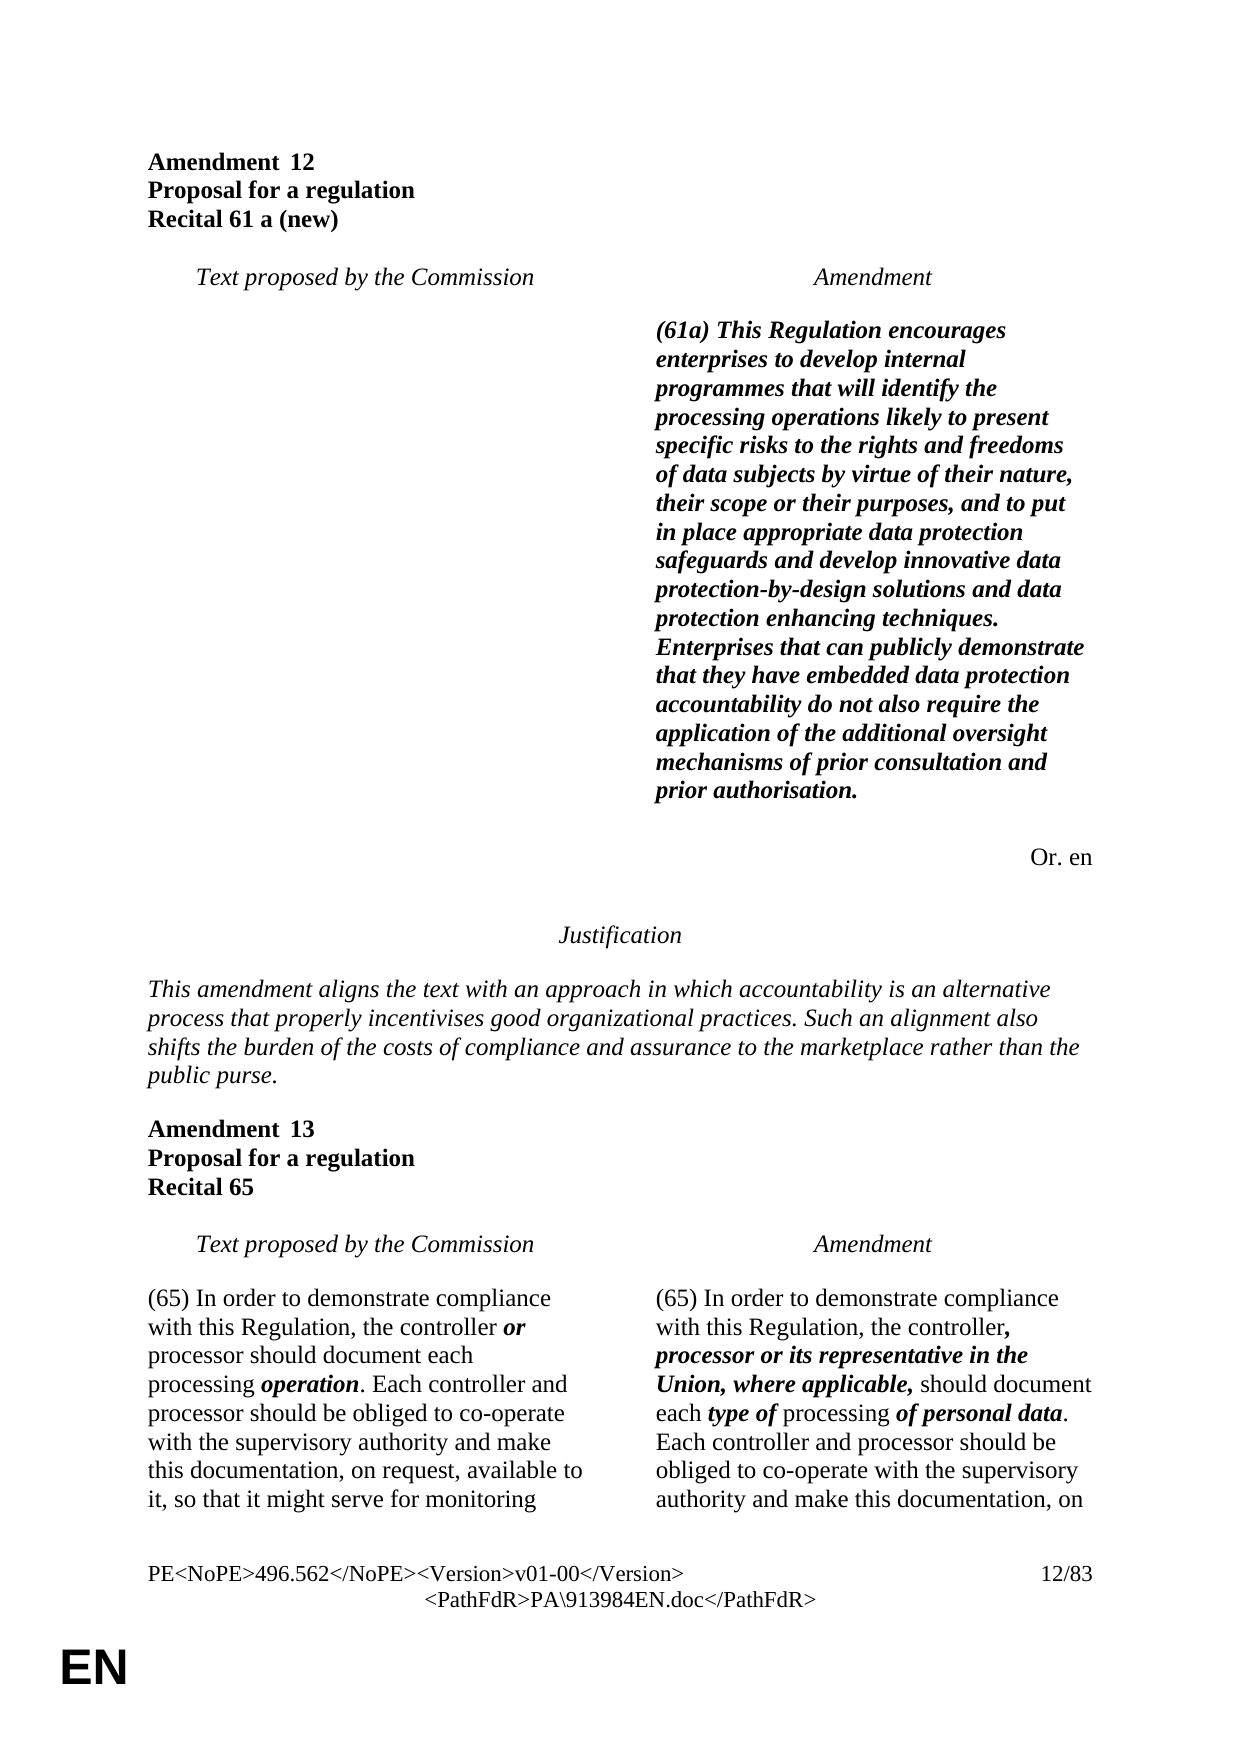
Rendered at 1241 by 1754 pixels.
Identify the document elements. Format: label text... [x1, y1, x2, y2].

text <DocAmend>Proposal for a regulation</DocAmend> [148, 1143, 1092, 1172]
table_cell (61a) This Regulation encourages enterprises to develop internal programmes that will identify the processing operations likely to present specific risks to the rights and freedoms of data subjects by virtue of their nature, their scope or their purposes, and to put in place appropriate data protection safeguards and develop innovative data protection-by-design solutions and data protection enhancing techniques. Enterprises that can publicly demonstrate that they have embedded data protection accountability do not also require the application of the additional oversight mechanisms of prior consultation and prior authorisation. [620, 316, 1128, 817]
text <DocAmend>Proposal for a regulation</DocAmend> [148, 176, 1092, 204]
table_header [112, 233, 1128, 262]
table_cell Text proposed by the Commission [112, 1229, 620, 1283]
table_cell Amendment [620, 262, 1128, 316]
table_cell (65) In order to demonstrate compliance with this Regulation, the controller or processor should document each processing operation. Each controller and processor should be obliged to co-operate with the supervisory authority and make this documentation, on request, available to it, so that it might serve for monitoring [112, 1283, 620, 1513]
text <Amend>Amendment <NumAm>12</NumAm> [148, 147, 1092, 176]
table_cell (65) In order to demonstrate compliance with this Regulation, the controller, processor or its representative in the Union, where applicable, should document each type of processing of personal data. Each controller and processor should be obliged to co-operate with the supervisory authority and make this documentation, on [620, 1283, 1128, 1513]
table_cell [112, 316, 620, 817]
text <Amend>Amendment <NumAm>13</NumAm> [148, 1114, 1092, 1143]
table_header [112, 1201, 1128, 1229]
text <Article>Recital 61 a (new)</Article> [148, 204, 1092, 233]
table_cell Amendment [620, 1229, 1128, 1283]
text Or. <Original>{EN}en</Original> [148, 842, 1092, 871]
title <TitreJust>Justification</TitreJust> [148, 921, 1092, 949]
table_cell Text proposed by the Commission [112, 262, 620, 316]
text <Article>Recital 65</Article> [148, 1172, 1092, 1201]
text This amendment aligns the text with an approach in which accountability is an alternative process that properly incentivises good organizational practices. Such an alignment also shifts the burden of the costs of compliance and assurance to the marketplace rather than the public purse. [148, 974, 1092, 1089]
